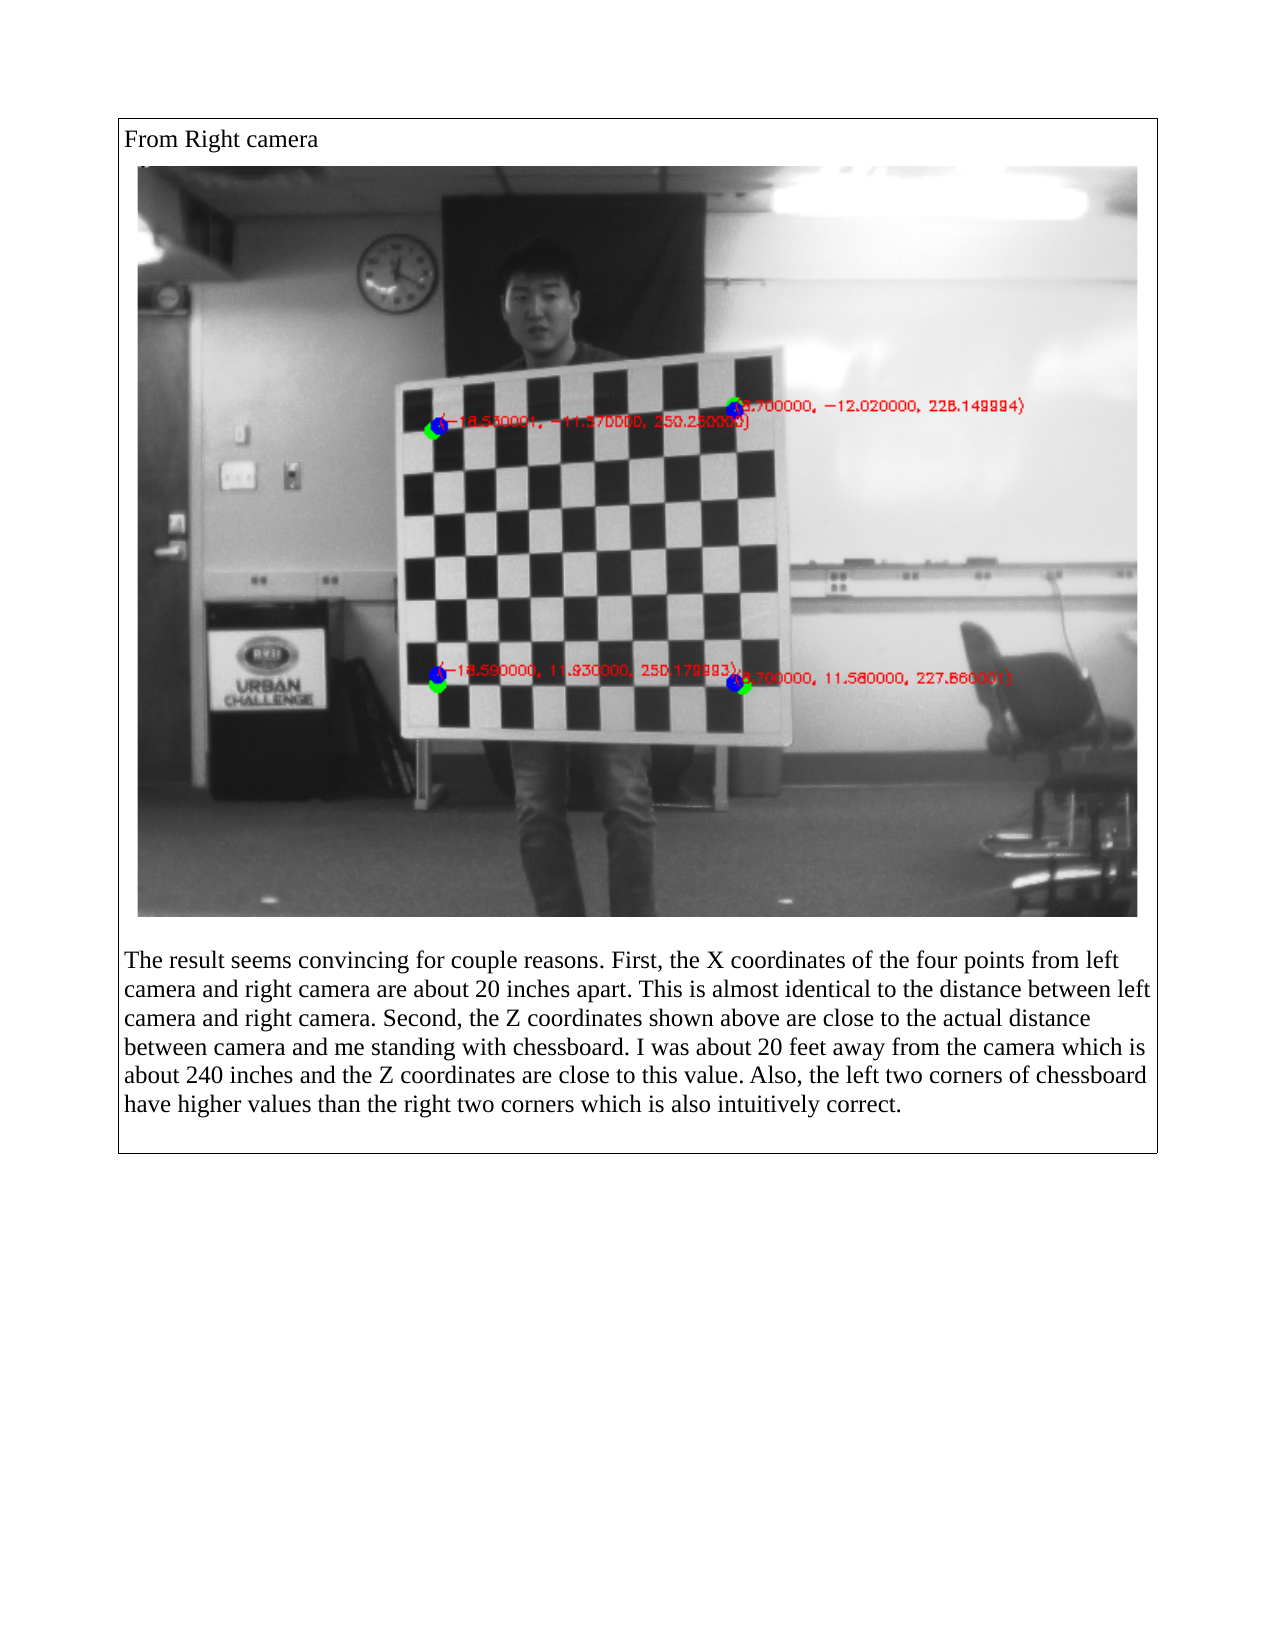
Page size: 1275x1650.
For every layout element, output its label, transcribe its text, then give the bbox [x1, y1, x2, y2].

table_header From Right camera The result seems convincing for couple reasons. First, the X coordinates of the four points from left camera and right camera are about 20 inches apart. This is almost identical to the distance between left camera and right camera. Second, the Z coordinates shown above are close to the actual distance between camera and me standing with chessboard. I was about 20 feet away from the camera which is about 240 inches and the Z coordinates are close to this value. Also, the left two corners of chessboard have higher values than the right two corners which is also intuitively correct. [119, 119, 1157, 1152]
picture [137, 166, 1138, 917]
